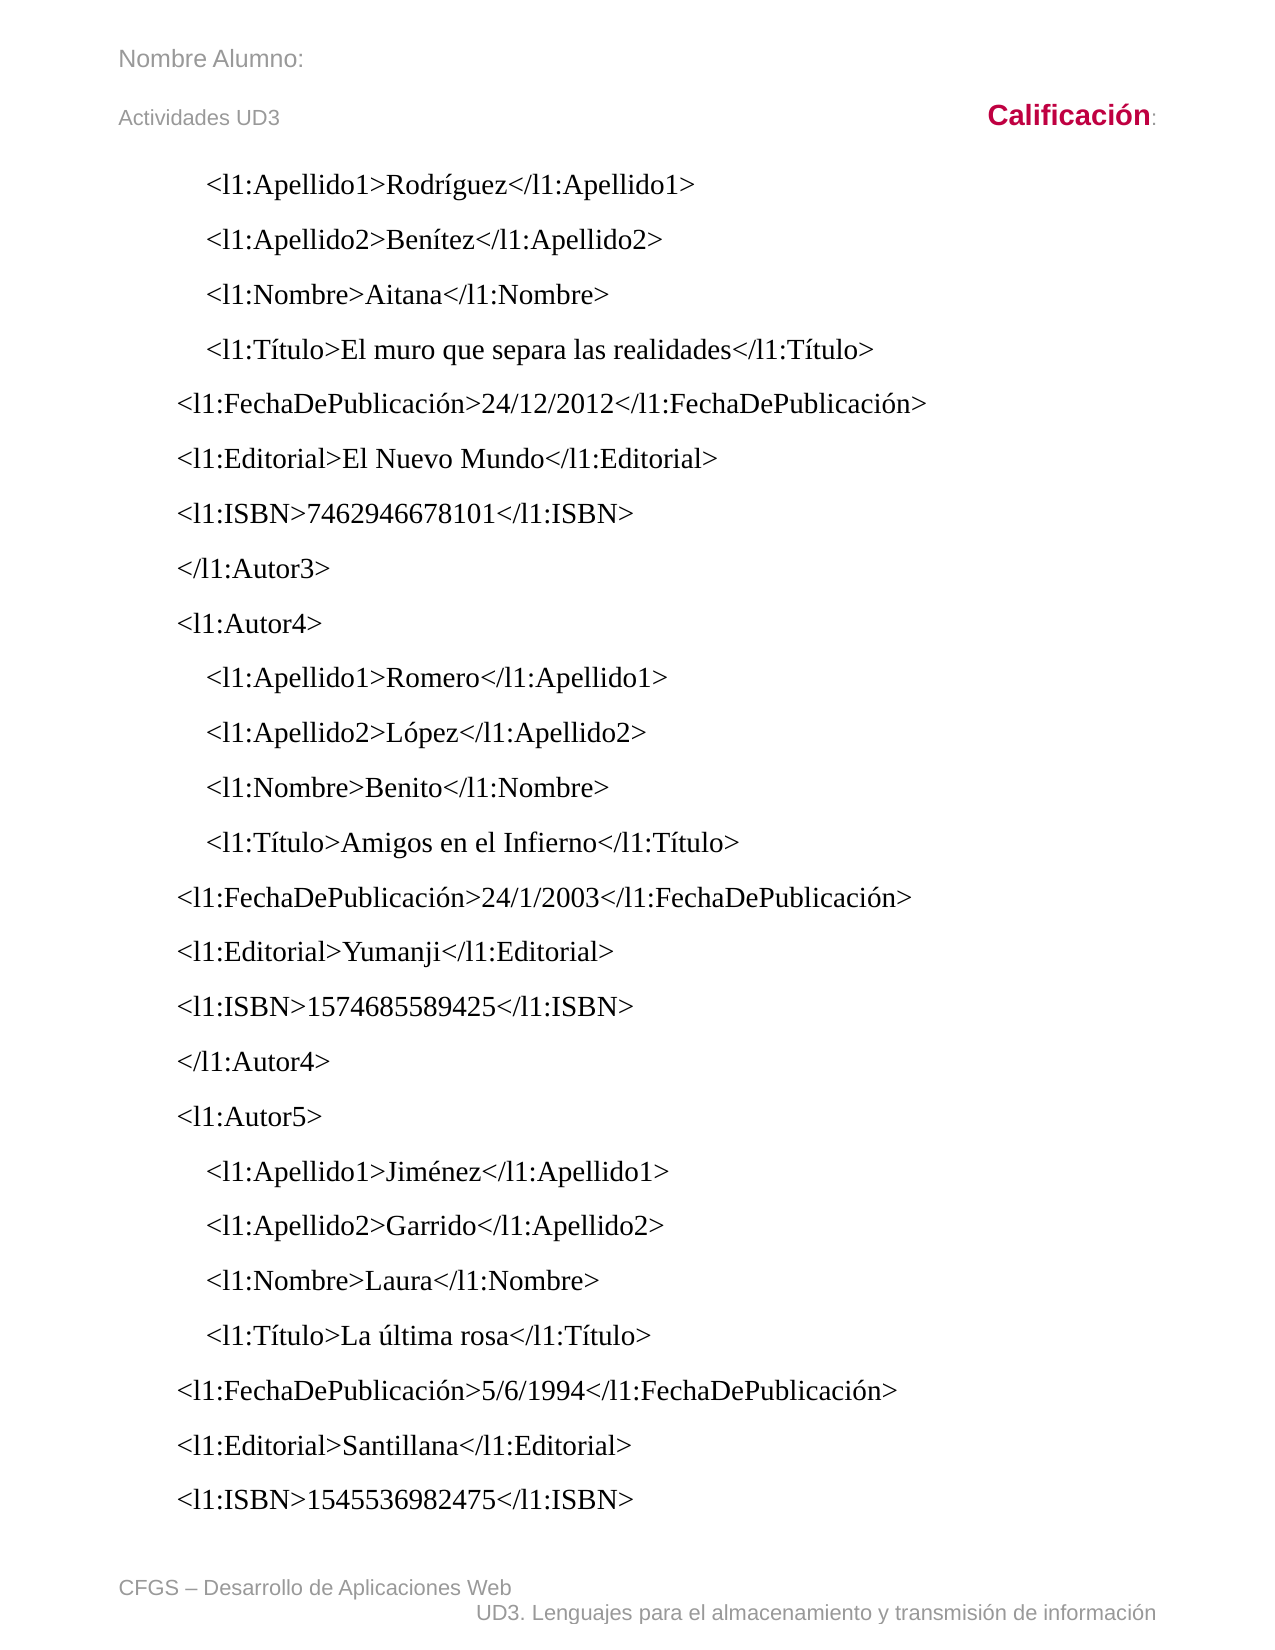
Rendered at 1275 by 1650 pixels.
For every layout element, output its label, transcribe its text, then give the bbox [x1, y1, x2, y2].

text <l1:Nombre>Benito</l1:Nombre> [118, 770, 1157, 804]
text <l1:ISBN>1574685589425</l1:ISBN> [118, 989, 1157, 1023]
text <l1:Editorial>Santillana</l1:Editorial> [118, 1428, 1157, 1461]
text <l1:Autor5> [118, 1099, 1157, 1132]
text <l1:Apellido2>Garrido</l1:Apellido2> [118, 1208, 1157, 1242]
text <l1:Nombre>Aitana</l1:Nombre> [118, 277, 1157, 311]
text <l1:Apellido1>Romero</l1:Apellido1> [118, 661, 1157, 694]
text </l1:Autor3> [118, 551, 1157, 584]
text <l1:Editorial>El Nuevo Mundo</l1:Editorial> [118, 441, 1157, 475]
text <l1:FechaDePublicación>24/1/2003</l1:FechaDePublicación> [118, 880, 1157, 913]
text <l1:Apellido1>Rodríguez</l1:Apellido1> [118, 167, 1157, 201]
text <l1:FechaDePublicación>5/6/1994</l1:FechaDePublicación> [118, 1373, 1157, 1406]
text <l1:ISBN>7462946678101</l1:ISBN> [118, 496, 1157, 530]
text <l1:FechaDePublicación>24/12/2012</l1:FechaDePublicación> [118, 387, 1157, 420]
text <l1:Autor4> [118, 606, 1157, 639]
text <l1:Título>La última rosa</l1:Título> [118, 1318, 1157, 1352]
text <l1:Nombre>Laura</l1:Nombre> [118, 1263, 1157, 1297]
text <l1:Título>Amigos en el Infierno</l1:Título> [118, 825, 1157, 858]
text <l1:ISBN>1545536982475</l1:ISBN> [118, 1482, 1157, 1516]
text <l1:Editorial>Yumanji</l1:Editorial> [118, 934, 1157, 968]
text <l1:Título>El muro que separa las realidades</l1:Título> [118, 332, 1157, 365]
text </l1:Autor4> [118, 1044, 1157, 1078]
text <l1:Apellido1>Jiménez</l1:Apellido1> [118, 1154, 1157, 1187]
text <l1:Apellido2>López</l1:Apellido2> [118, 715, 1157, 749]
text <l1:Apellido2>Benítez</l1:Apellido2> [118, 222, 1157, 256]
